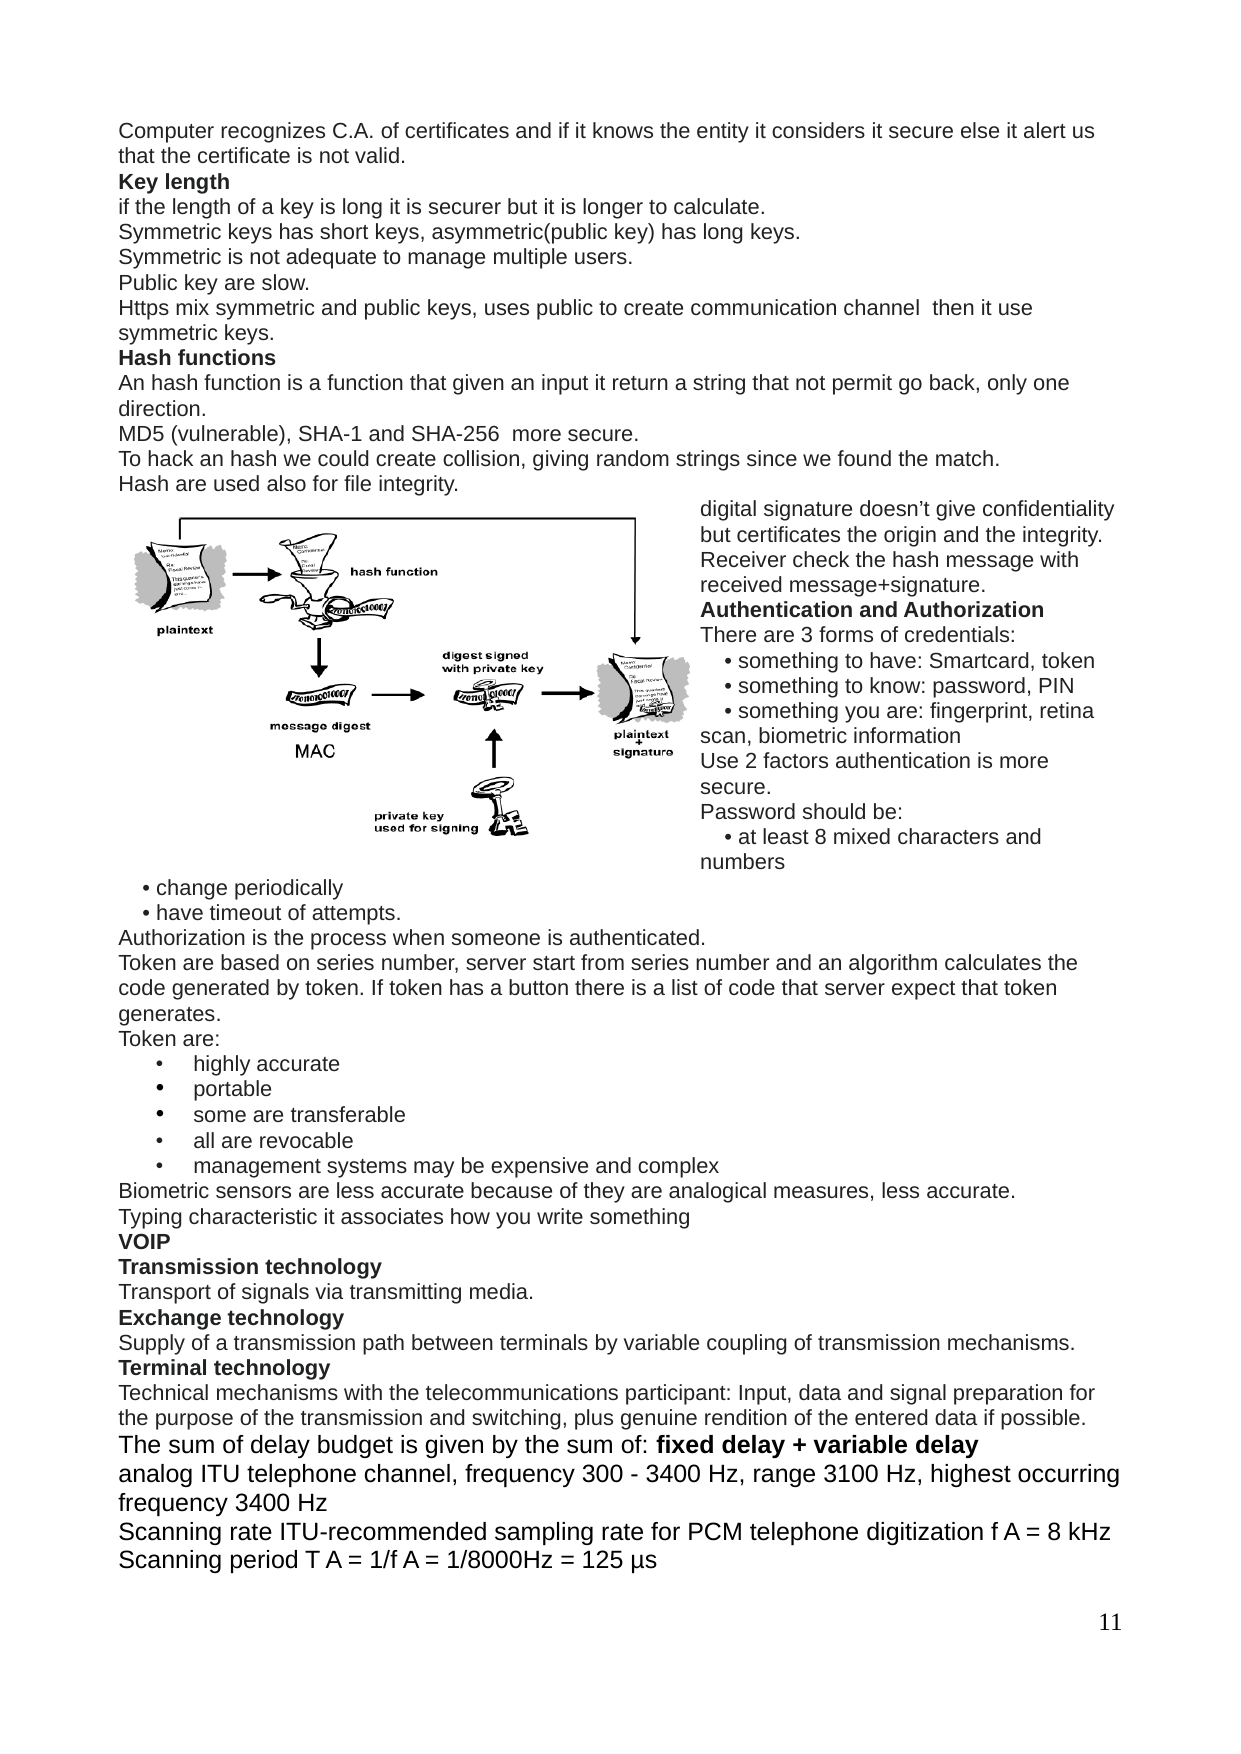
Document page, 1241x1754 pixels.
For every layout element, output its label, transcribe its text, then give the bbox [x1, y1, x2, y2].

text Token are based on series number, server start from series number and an algorithm calculates the code generated by token. If token has a button there is a list of code that server expect that token generates. [118, 950, 1122, 1026]
text An hash function is a function that given an input it return a string that not permit go back, only one direction. [118, 370, 1122, 421]
list highly accurate [156, 1051, 1122, 1076]
text Exchange technology [118, 1304, 1122, 1329]
text Hash functions [118, 345, 1122, 370]
text Terminal technology [118, 1355, 1122, 1380]
text digital signature doesn’t give confidentiality but certificates the origin and the integrity. [700, 496, 1122, 547]
text Use 2 factors authentication is more secure. [700, 748, 1122, 799]
text Token are: [118, 1026, 1122, 1051]
list some are transferable [156, 1102, 1122, 1128]
text Supply of a transmission path between terminals by variable coupling of transmission mechanisms. [118, 1329, 1122, 1355]
text VOIP [118, 1229, 1122, 1254]
text Https mix symmetric and public keys, uses public to create communication channel then it use symmetric keys. [118, 294, 1122, 345]
text if the length of a key is long it is securer but it is longer to calculate. [118, 194, 1122, 219]
text There are 3 forms of credentials: [700, 622, 1122, 647]
text Computer recognizes C.A. of certificates and if it knows the entity it considers it secure else it alert us that the certificate is not valid. [118, 118, 1122, 168]
text • have timeout of attempts. [118, 899, 1122, 925]
picture [118, 496, 700, 852]
text • something to have: Smartcard, token [700, 647, 1122, 673]
text Authorization is the process when someone is authenticated. [118, 925, 1122, 950]
text MD5 (vulnerable), SHA-1 and SHA-256 more secure. [118, 421, 1122, 446]
text • change periodically [118, 874, 1122, 899]
text Receiver check the hash message with received message+signature. [700, 547, 1122, 597]
text Transmission technology [118, 1254, 1122, 1279]
text Typing characteristic it associates how you write something [118, 1203, 1122, 1229]
text Symmetric is not adequate to manage multiple users. [118, 244, 1122, 269]
text Symmetric keys has short keys, asymmetric(public key) has long keys. [118, 219, 1122, 244]
list portable [156, 1076, 1122, 1102]
text Password should be: [700, 799, 1122, 824]
text Technical mechanisms with the telecommunications participant: Input, data and signal preparation for the purpose of the transmission and switching, plus genuine rendition of the entered data if possible. [118, 1380, 1122, 1430]
text Public key are slow. [118, 269, 1122, 294]
text To hack an hash we could create collision, giving random strings since we found the match. [118, 446, 1122, 471]
text Hash are used also for file integrity. [118, 471, 1122, 496]
text Key length [118, 168, 1122, 194]
list all are revocable [156, 1128, 1122, 1153]
list management systems may be expensive and complex [156, 1153, 1122, 1178]
text Biometric sensors are less accurate because of they are analogical measures, less accurate. [118, 1178, 1122, 1203]
text analog ITU telephone channel, frequency 300 - 3400 Hz, range 3100 Hz, highest occurring frequency 3400 Hz [118, 1459, 1122, 1517]
text Scanning rate ITU-recommended sampling rate for PCM telephone digitization f A = 8 kHz Scanning period T A = 1/f A = 1/8000Hz = 125 µs [118, 1517, 1122, 1574]
text • something to know: password, PIN [700, 673, 1122, 698]
text Transport of signals via transmitting media. [118, 1279, 1122, 1304]
text The sum of delay budget is given by the sum of: fixed delay + variable delay [118, 1430, 1122, 1459]
text Authentication and Authorization [700, 597, 1122, 622]
text • something you are: fingerprint, retina scan, biometric information [700, 698, 1122, 748]
text • at least 8 mixed characters and numbers [118, 824, 1122, 874]
